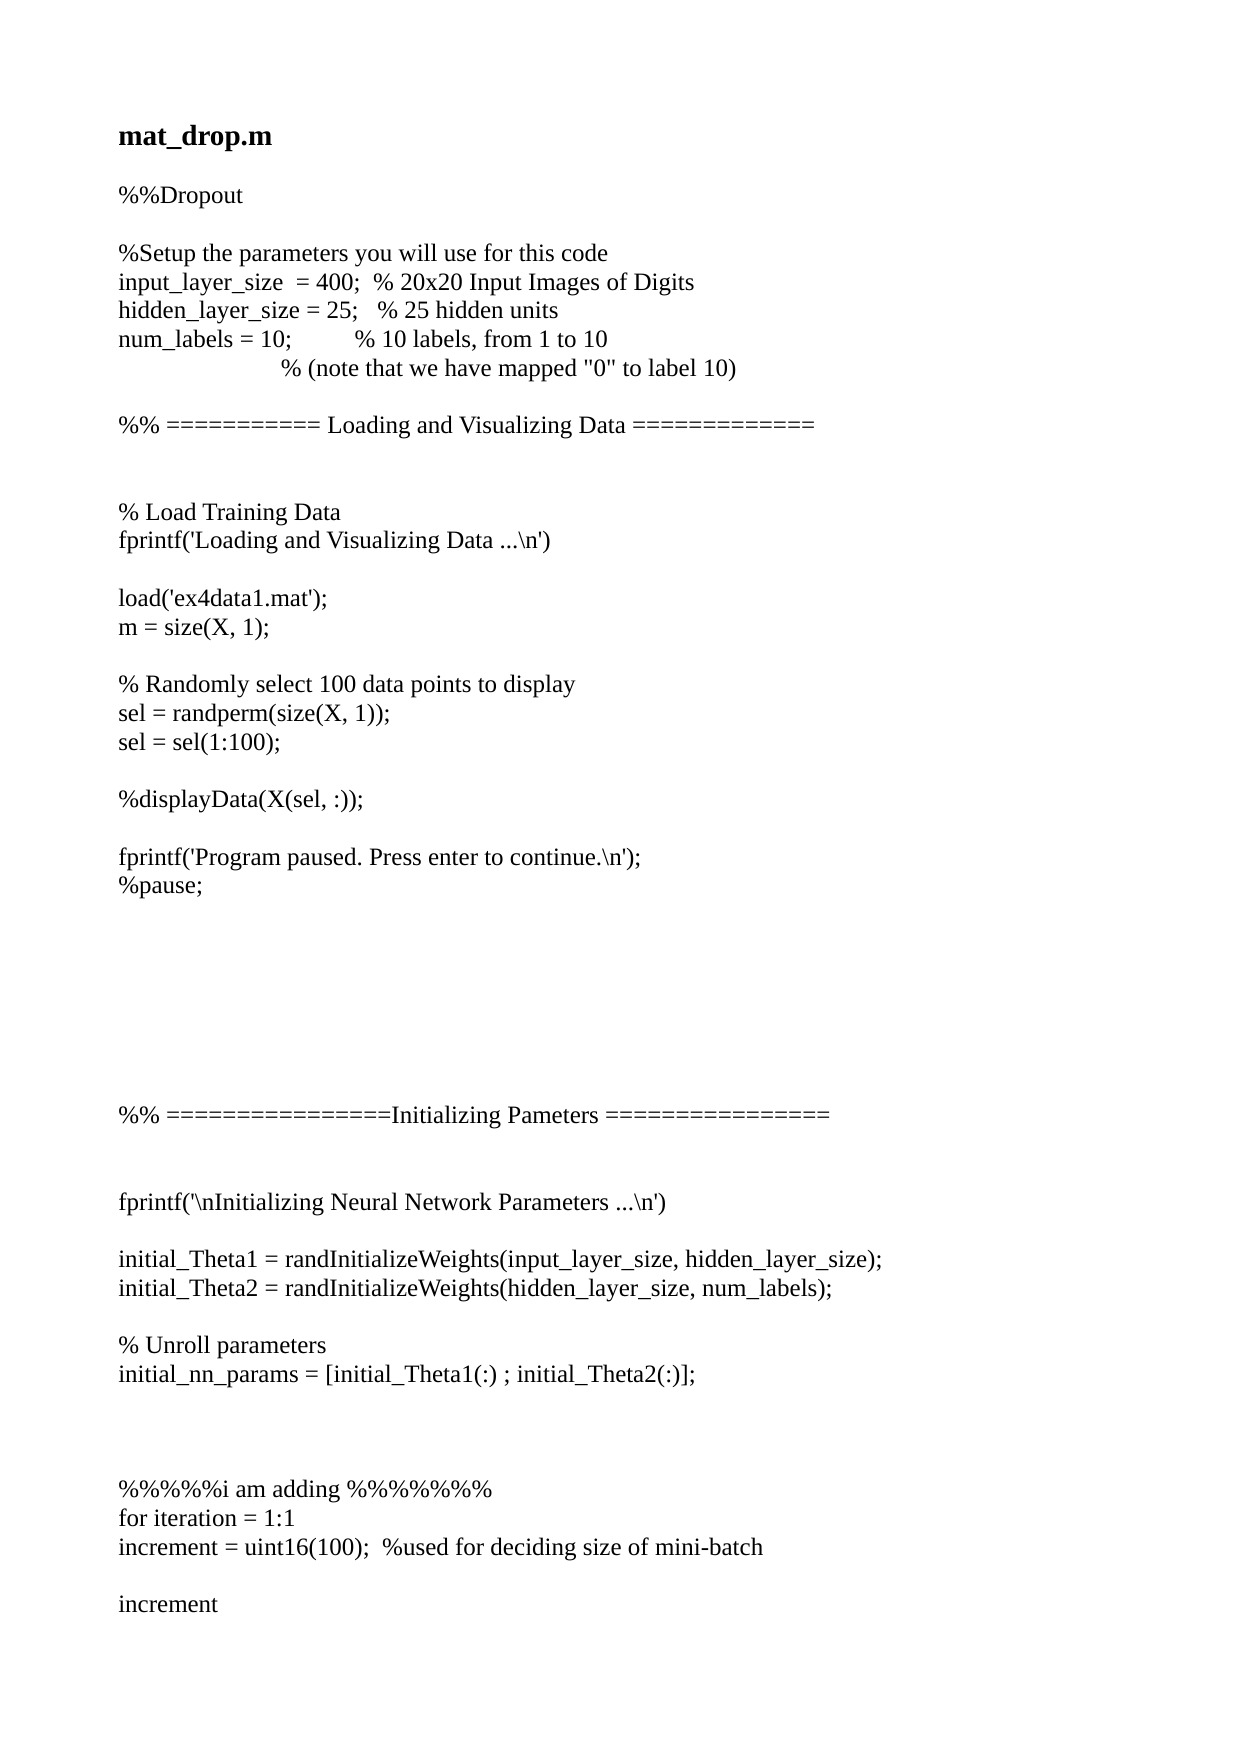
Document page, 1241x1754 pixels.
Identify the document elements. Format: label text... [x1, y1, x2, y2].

text %% =========== Loading and Visualizing Data ============= [118, 410, 1122, 439]
text num_labels = 10; % 10 labels, from 1 to 10 [118, 324, 1122, 353]
text % Randomly select 100 data points to display [118, 669, 1122, 698]
text fprintf('\nInitializing Neural Network Parameters ...\n') [118, 1187, 1122, 1215]
text hidden_layer_size = 25; % 25 hidden units [118, 295, 1122, 324]
text fprintf('Loading and Visualizing Data ...\n') [118, 525, 1122, 554]
text %Setup the parameters you will use for this code [118, 238, 1122, 267]
text % Load Training Data [118, 497, 1122, 525]
text initial_Theta2 = randInitializeWeights(hidden_layer_size, num_labels); [118, 1273, 1122, 1302]
text fprintf('Program paused. Press enter to continue.\n'); [118, 842, 1122, 870]
text load('ex4data1.mat'); [118, 583, 1122, 612]
text mat_drop.m %%Dropout [118, 118, 1122, 209]
text initial_Theta1 = randInitializeWeights(input_layer_size, hidden_layer_size); [118, 1244, 1122, 1273]
text increment [118, 1589, 1122, 1618]
text input_layer_size = 400; % 20x20 Input Images of Digits [118, 267, 1122, 295]
text for iteration = 1:1 [118, 1503, 1122, 1532]
text sel = sel(1:100); [118, 727, 1122, 755]
text % (note that we have mapped "0" to label 10) [118, 353, 1122, 382]
text %displayData(X(sel, :)); [118, 784, 1122, 813]
text m = size(X, 1); [118, 612, 1122, 640]
text increment = uint16(100); %used for deciding size of mini-batch [118, 1532, 1122, 1560]
text % Unroll parameters [118, 1330, 1122, 1359]
text initial_nn_params = [initial_Theta1(:) ; initial_Theta2(:)]; [118, 1359, 1122, 1388]
text %%%%%i am adding %%%%%%% [118, 1474, 1122, 1503]
text sel = randperm(size(X, 1)); [118, 698, 1122, 727]
text %% ================Initializing Pameters ================ [118, 1100, 1122, 1129]
text %pause; [118, 870, 1122, 899]
